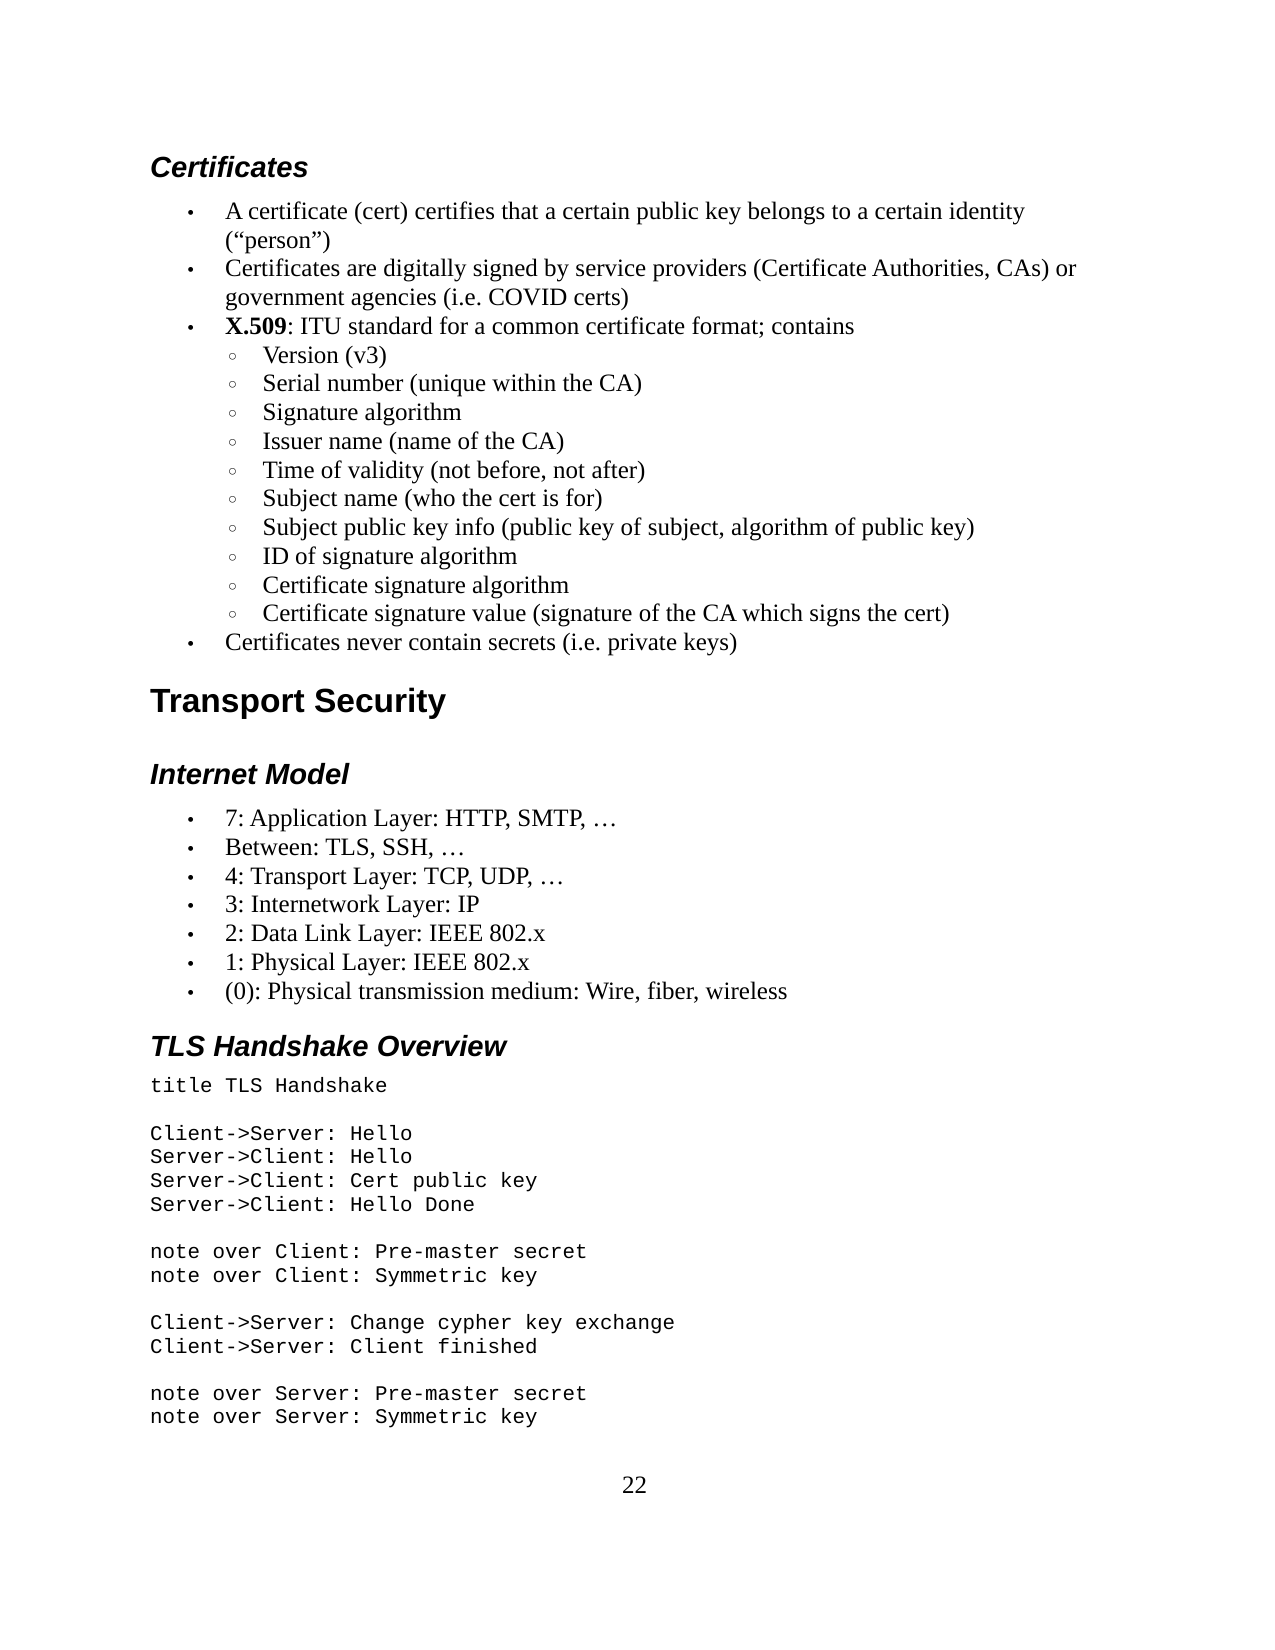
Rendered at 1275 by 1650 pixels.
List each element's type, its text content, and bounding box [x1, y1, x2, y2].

list Issuer name (name of the CA) [225, 426, 1125, 455]
list Subject name (who the cert is for) [225, 483, 1125, 512]
list 7: Application Layer: HTTP, SMTP, … [187, 803, 1125, 832]
subtitle Internet Model [150, 757, 1125, 791]
list Signature algorithm [225, 397, 1125, 426]
list A certificate (cert) certifies that a certain public key belongs to a certain identity (“person”) [187, 196, 1125, 253]
list 3: Internetwork Layer: IP [187, 889, 1125, 918]
list Certificate signature algorithm [225, 570, 1125, 598]
text title TLS Handshake [150, 1076, 1125, 1099]
list X.509: ITU standard for a common certificate format; contains [187, 311, 1125, 340]
text Server->Client: Hello Done [150, 1194, 1125, 1217]
text note over Server: Symmetric key [150, 1407, 1125, 1430]
list 4: Transport Layer: TCP, UDP, … [187, 861, 1125, 889]
subtitle Transport Security [150, 681, 1125, 720]
text note over Server: Pre-master secret [150, 1383, 1125, 1407]
subtitle TLS Handshake Overview [150, 1029, 1125, 1063]
text Client->Server: Hello [150, 1123, 1125, 1146]
text note over Client: Symmetric key [150, 1265, 1125, 1288]
list Certificates are digitally signed by service providers (Certificate Authorities, CAs) or government agencies (i.e. COVID certs) [187, 253, 1125, 311]
list Time of validity (not before, not after) [225, 455, 1125, 483]
list Certificates never contain secrets (i.e. private keys) [187, 627, 1125, 656]
text Server->Client: Cert public key [150, 1170, 1125, 1194]
list 1: Physical Layer: IEEE 802.x [187, 947, 1125, 976]
text Client->Server: Client finished [150, 1336, 1125, 1359]
list 2: Data Link Layer: IEEE 802.x [187, 918, 1125, 947]
list Version (v3) [225, 340, 1125, 368]
list Serial number (unique within the CA) [225, 368, 1125, 397]
text Server->Client: Hello [150, 1146, 1125, 1170]
list ID of signature algorithm [225, 541, 1125, 570]
list Between: TLS, SSH, … [187, 832, 1125, 861]
list (0): Physical transmission medium: Wire, fiber, wireless [187, 976, 1125, 1004]
text note over Client: Pre-master secret [150, 1241, 1125, 1265]
subtitle Certificates [150, 150, 1125, 183]
list Certificate signature value (signature of the CA which signs the cert) [225, 598, 1125, 627]
list Subject public key info (public key of subject, algorithm of public key) [225, 512, 1125, 541]
text Client->Server: Change cypher key exchange [150, 1312, 1125, 1336]
